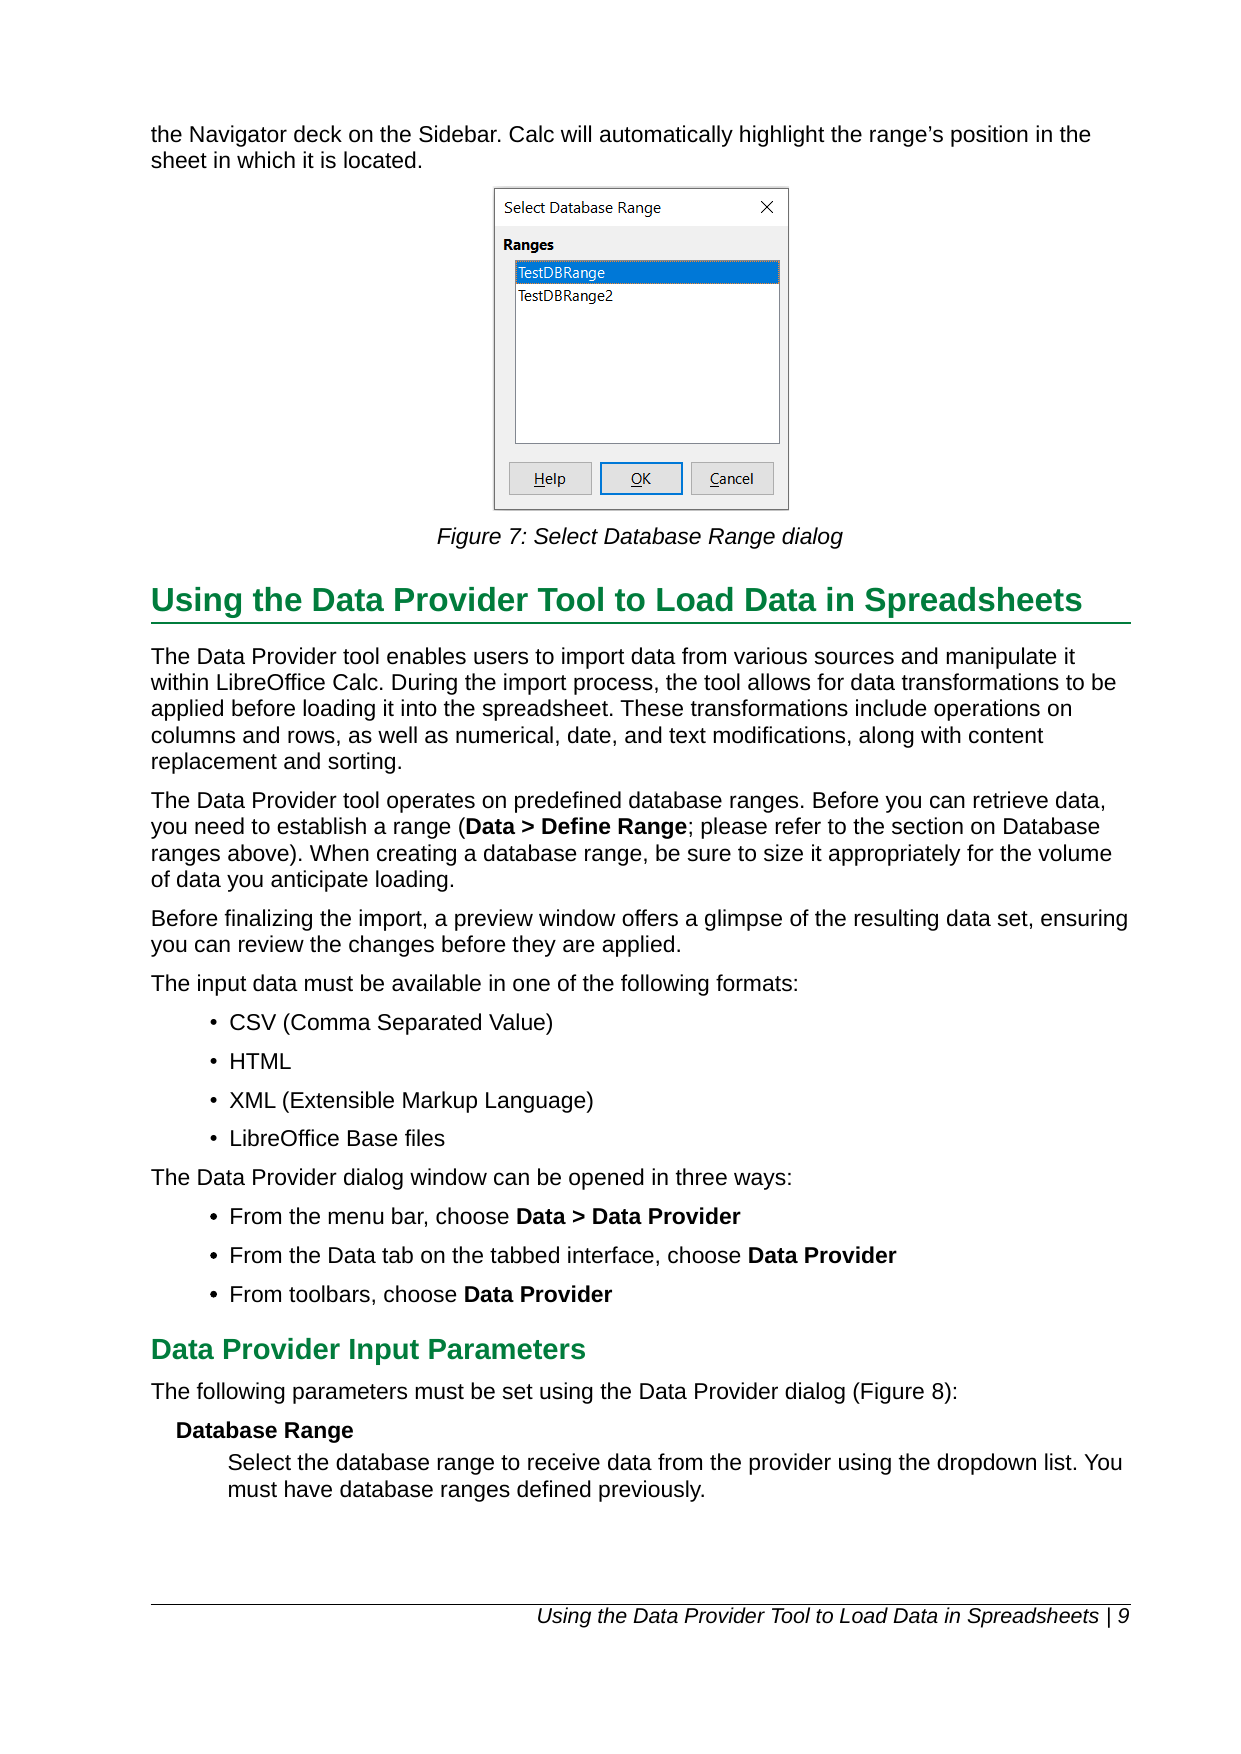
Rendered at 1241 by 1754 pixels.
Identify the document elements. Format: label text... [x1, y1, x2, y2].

subtitle Data Provider Input Parameters [151, 1332, 1131, 1366]
text Database Range [176, 1417, 1131, 1443]
list The Data Provider tool operates on predefined database ranges. Before you can retrieve data, you need to establish a range (Data > Define Range; please refer to the section on Database ranges above). When creating a database range, be sure to size it appropriately for the volume of data you anticipate loading. [151, 787, 1131, 892]
list From the Data tab on the tabbed interface, choose Data Provider [209, 1242, 1131, 1268]
list XML (Extensible Markup Language) [209, 1087, 1131, 1113]
list HTML [209, 1048, 1131, 1074]
text the Navigator deck on the Sidebar. Calc will automatically highlight the range’s position in the sheet in which it is located. [151, 121, 1131, 174]
picture [492, 186, 790, 511]
list The Data Provider tool enables users to import data from various sources and manipulate it within LibreOffice Calc. During the import process, the tool allows for data transformations to be applied before loading it into the spreadsheet. These transformations include operations on columns and rows, as well as numerical, date, and text modifications, along with content replacement and sorting. [151, 643, 1131, 774]
list CSV (Comma Separated Value) [209, 1009, 1131, 1035]
subtitle Using the Data Provider Tool to Load Data in Spreadsheets [151, 580, 1131, 622]
list The Data Provider dialog window can be opened in three ways: [151, 1164, 1131, 1191]
list The input data must be available in one of the following formats: [151, 970, 1131, 996]
text Figure 7: Select Database Range dialog [436, 523, 845, 549]
list Before finalizing the import, a preview window offers a glimpse of the resulting data set, ensuring you can review the changes before they are applied. [151, 905, 1131, 957]
list From the menu bar, choose Data > Data Provider [209, 1203, 1131, 1229]
list LibreOffice Base files [209, 1125, 1131, 1152]
text The following parameters must be set using the Data Provider dialog (Figure 8): [151, 1378, 1131, 1404]
text Select the database range to receive data from the provider using the dropdown list. You must have database ranges defined previously. [227, 1449, 1131, 1502]
list From toolbars, choose Data Provider [209, 1281, 1131, 1307]
